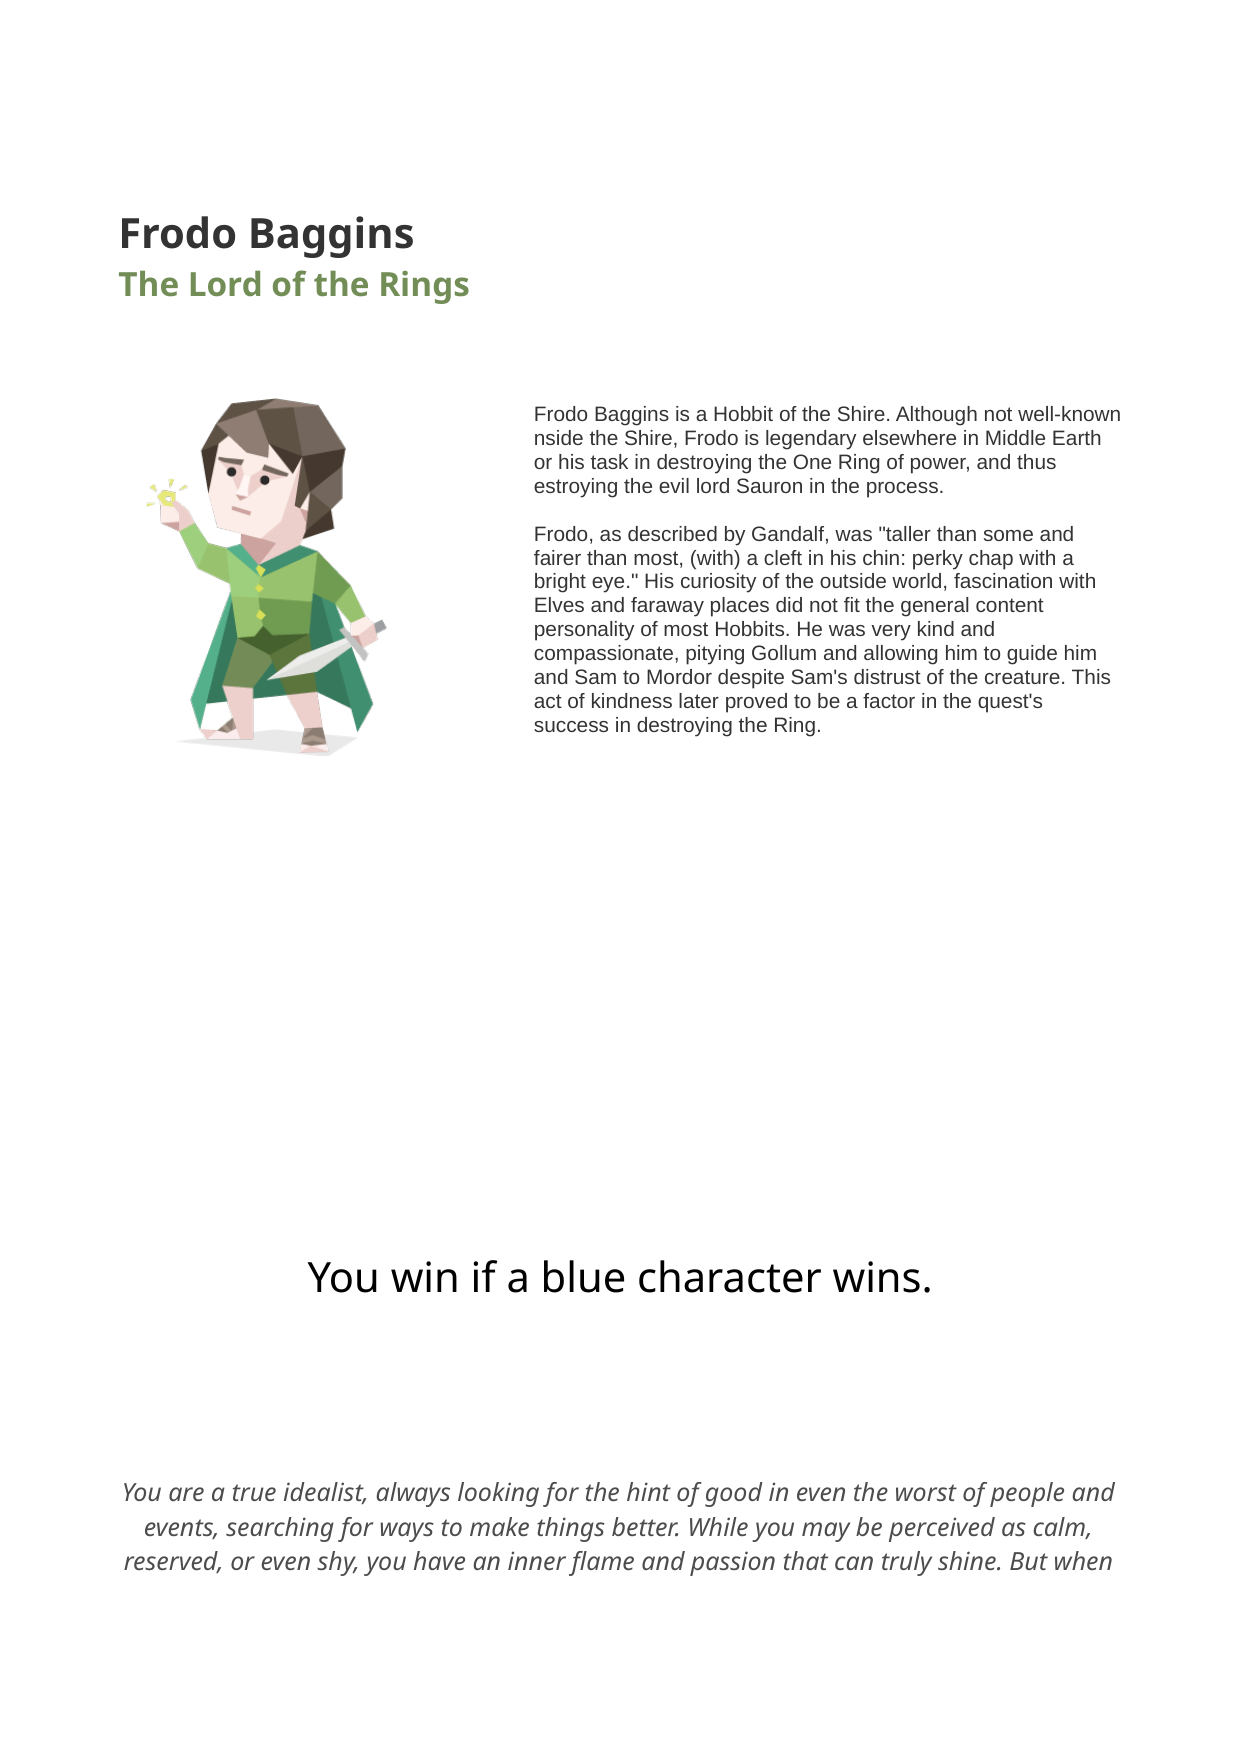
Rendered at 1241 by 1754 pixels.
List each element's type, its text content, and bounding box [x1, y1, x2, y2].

text Frodo Baggins [118, 204, 1122, 260]
text Frodo, as described by Gandalf, was "taller than some and fairer than most, (with) a cleft in his chin: perky chap with a bright eye." His curiosity of the outside world, fascination with Elves and faraway places did not fit the general content personality of most Hobbits. He was very kind and compassionate, pitying Gollum and allowing him to guide him and Sam to Mordor despite Sam's distrust of the creature. This act of kindness later proved to be a factor in the quest's success in destroying the Ring. [473, 521, 1122, 737]
text You are a true idealist, always looking for the hint of good in even the worst of people and events, searching for ways to make things better. While you may be perceived as calm, reserved, or even shy, you have an inner flame and passion that can truly shine. But when [118, 1475, 1122, 1577]
picture [59, 341, 473, 756]
text You win if a blue character wins. [118, 1248, 1122, 1305]
text Frodo Baggins is a Hobbit of the Shire. Although not well-known nside the Shire, Frodo is legendary elsewhere in Middle Earth or his task in destroying the One Ring of power, and thus estroying the evil lord Sauron in the process. [473, 402, 1122, 497]
text The Lord of the Rings [118, 260, 1122, 306]
